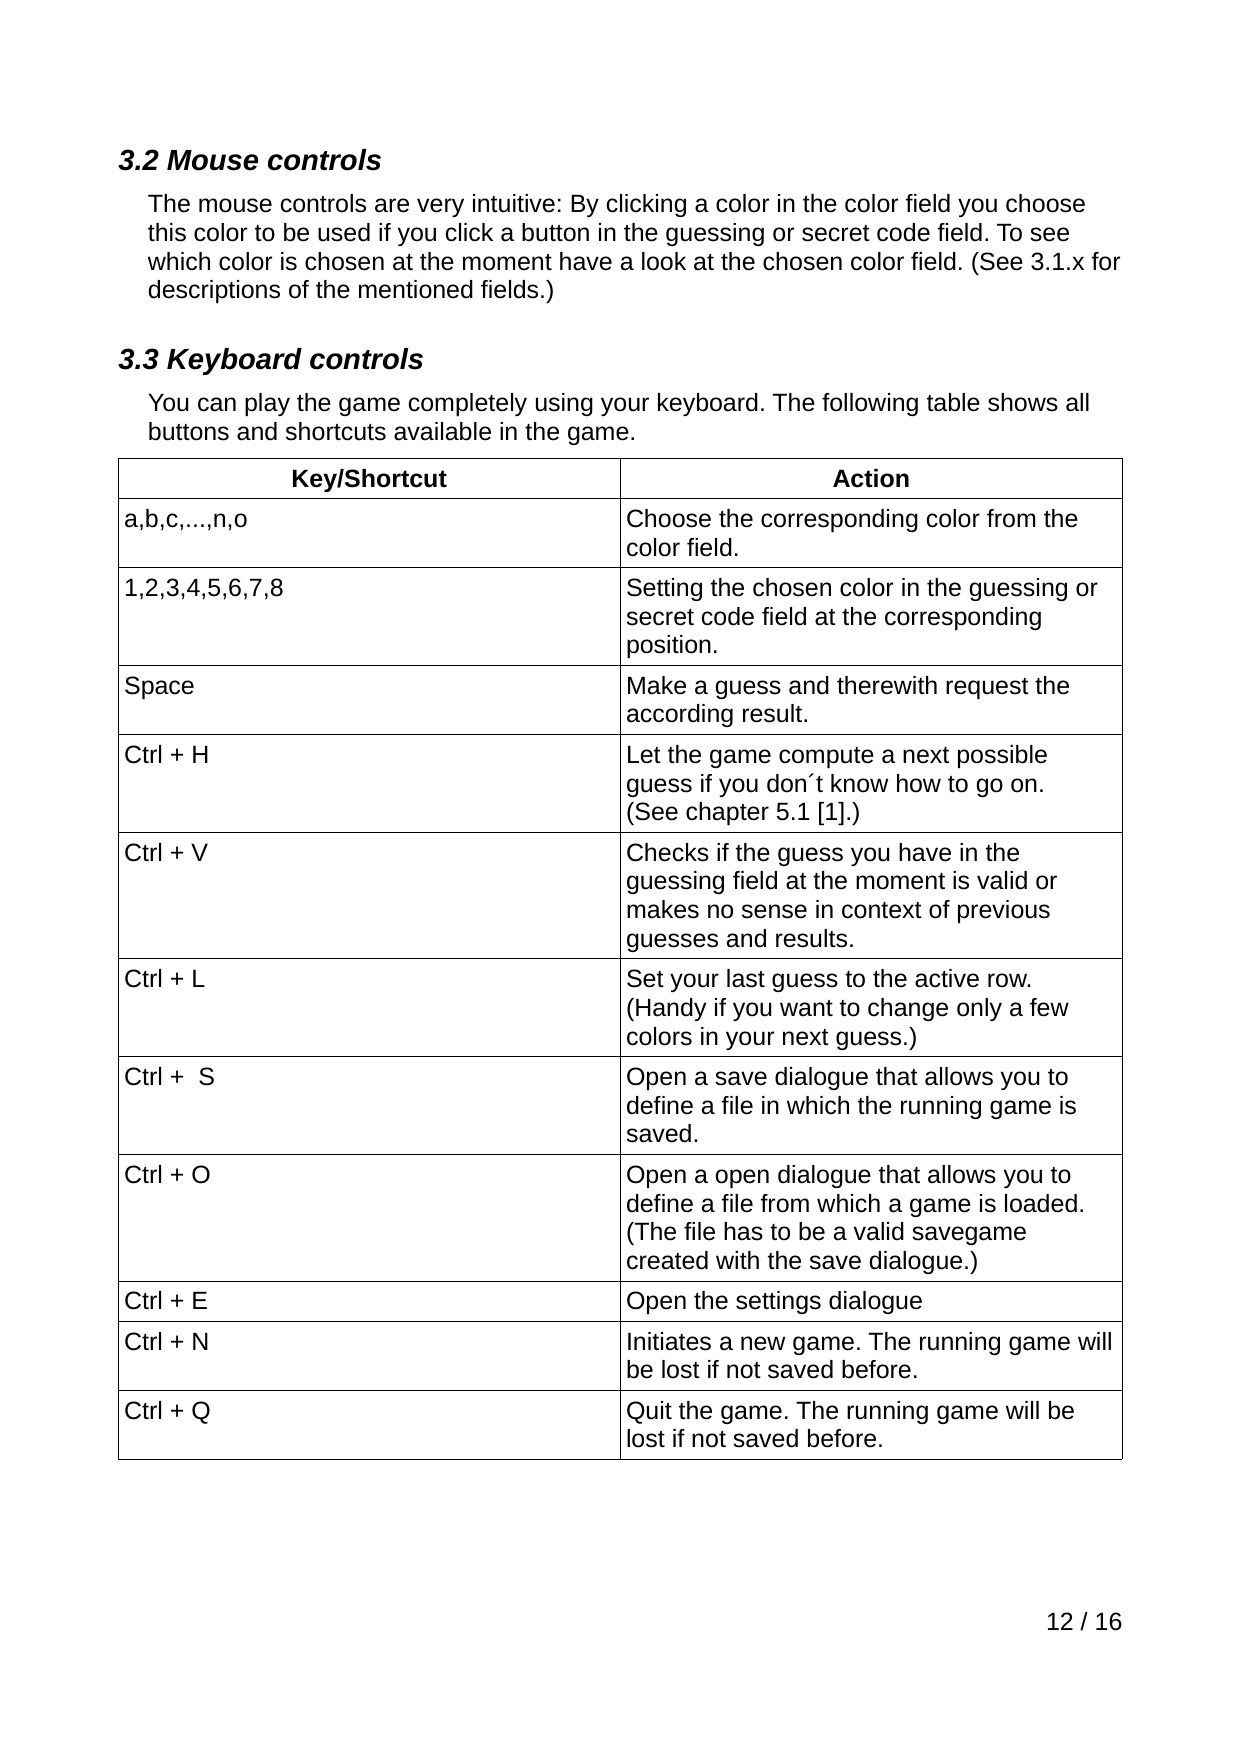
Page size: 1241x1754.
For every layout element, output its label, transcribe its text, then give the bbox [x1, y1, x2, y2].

table_cell Setting the chosen color in the guessing or secret code field at the corresponding position. [621, 568, 1122, 665]
table_cell Open the settings dialogue [621, 1282, 1122, 1321]
table_cell a,b,c,...,n,o [119, 499, 620, 567]
table_cell Ctrl + S [119, 1057, 620, 1154]
table_cell Ctrl + L [119, 959, 620, 1056]
table_cell Checks if the guess you have in the guessing field at the moment is valid or makes no sense in context of previous guesses and results. [621, 833, 1122, 958]
text The mouse controls are very intuitive: By clicking a color in the color field you choose this color to be used if you click a button in the guessing or secret code field. To see which color is chosen at the moment have a look at the chosen color field. (See 3.1.x for descriptions of the mentioned fields.) [148, 189, 1122, 304]
table_cell Quit the game. The running game will be lost if not saved before. [621, 1391, 1122, 1459]
table_cell Ctrl + O [119, 1155, 620, 1281]
table_cell Ctrl + H [119, 735, 620, 832]
table_cell Space [119, 666, 620, 734]
table_cell Ctrl + E [119, 1282, 620, 1321]
table_cell Ctrl + Q [119, 1391, 620, 1459]
table_cell Open a open dialogue that allows you to define a file from which a game is loaded. (The file has to be a valid savegame created with the save dialogue.) [621, 1155, 1122, 1281]
subtitle 3.2 Mouse controls [118, 143, 1122, 177]
table_cell Open a save dialogue that allows you to define a file in which the running game is saved. [621, 1057, 1122, 1154]
table_cell 1,2,3,4,5,6,7,8 [119, 568, 620, 665]
table_cell Ctrl + V [119, 833, 620, 958]
table_cell Set your last guess to the active row. (Handy if you want to change only a few colors in your next guess.) [621, 959, 1122, 1056]
table_header Key/Shortcut [119, 459, 620, 498]
table_cell Ctrl + N [119, 1322, 620, 1390]
text You can play the game completely using your keyboard. The following table shows all buttons and shortcuts available in the game. [148, 388, 1122, 445]
table_header Action [621, 459, 1122, 498]
table_cell Let the game compute a next possible guess if you don´t know how to go on. (See chapter 5.1 [1].) [621, 735, 1122, 832]
table_cell Choose the corresponding color from the color field. [621, 499, 1122, 567]
subtitle 3.3 Keyboard controls [118, 342, 1122, 375]
table_cell Make a guess and therewith request the according result. [621, 666, 1122, 734]
table_cell Initiates a new game. The running game will be lost if not saved before. [621, 1322, 1122, 1390]
